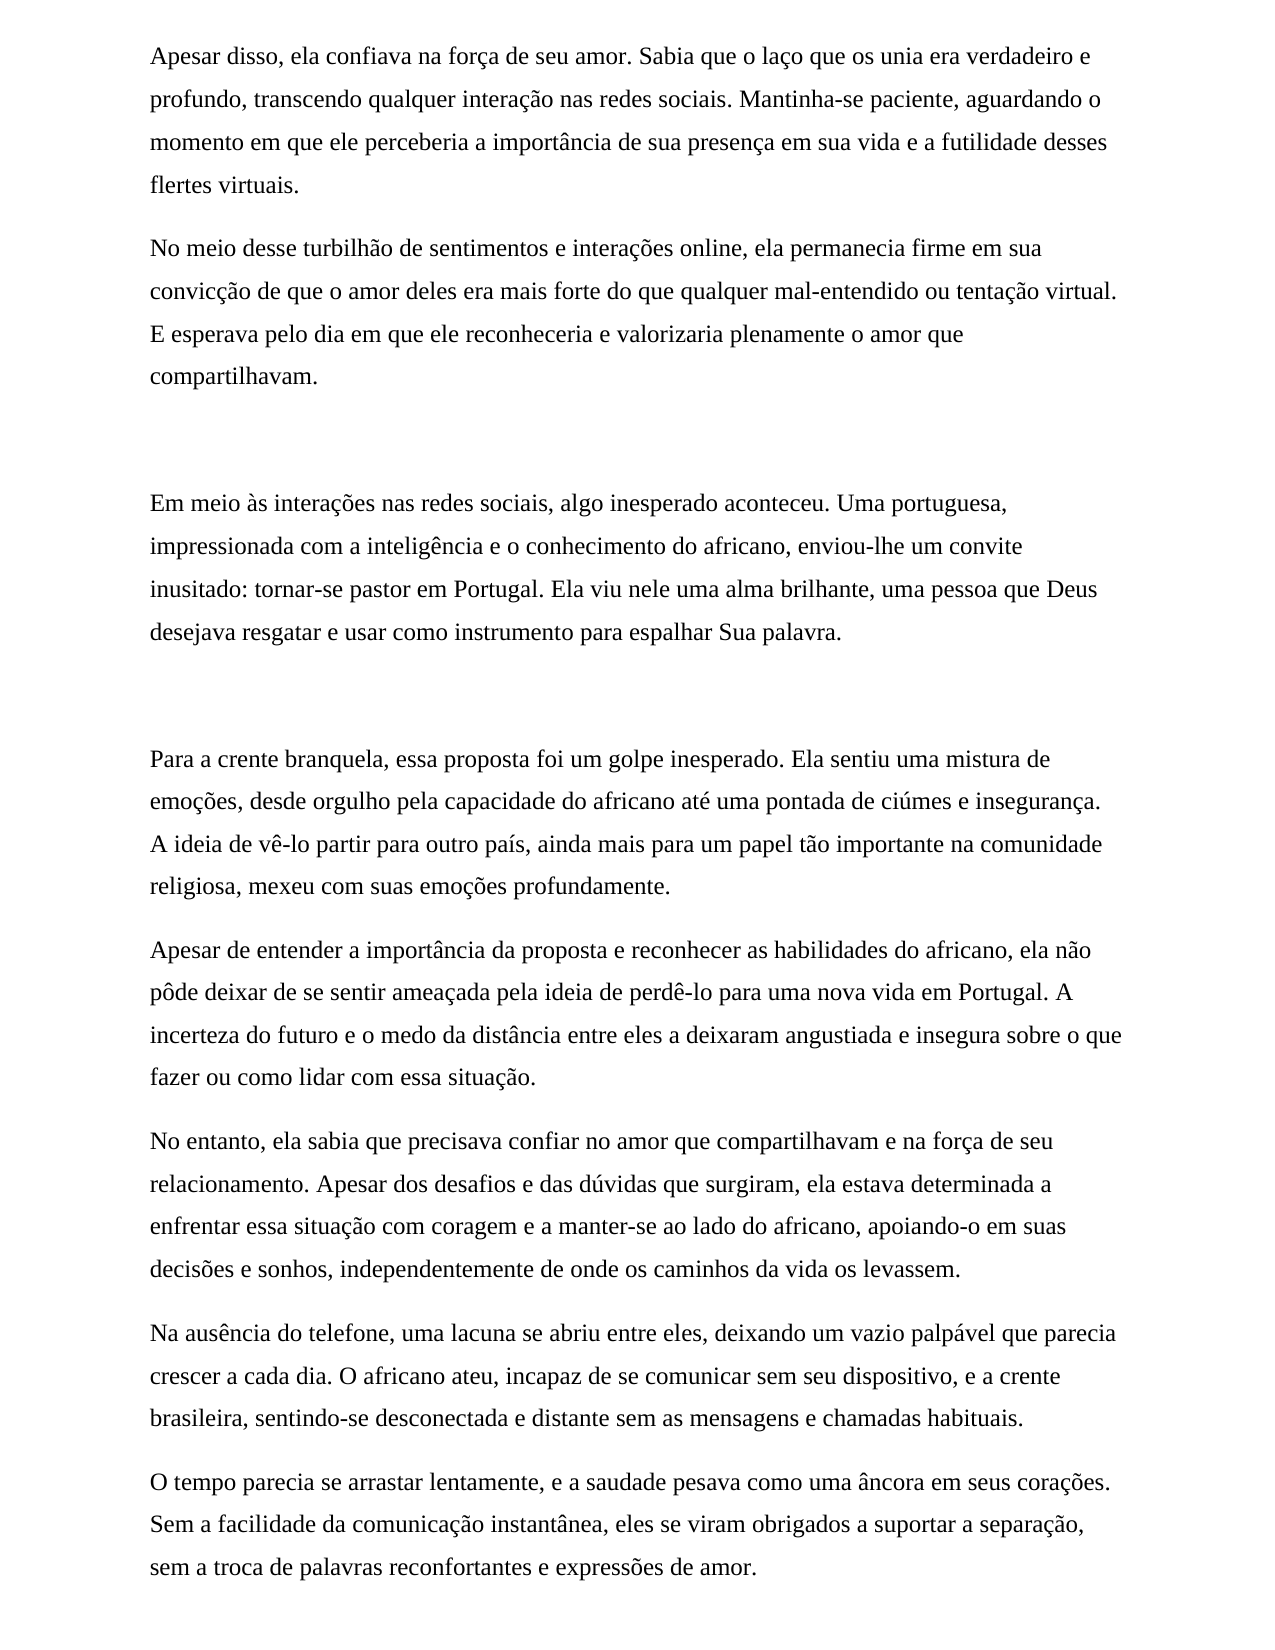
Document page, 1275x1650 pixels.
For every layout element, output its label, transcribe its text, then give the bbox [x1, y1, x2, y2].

text Para a crente branquela, essa proposta foi um golpe inesperado. Ela sentiu uma mistura de emoções, desde orgulho pela capacidade do africano até uma pontada de ciúmes e insegurança. A ideia de vê-lo partir para outro país, ainda mais para um papel tão importante na comunidade religiosa, mexeu com suas emoções profundamente. [149, 744, 1125, 900]
text No entanto, ela sabia que precisava confiar no amor que compartilhavam e na força de seu relacionamento. Apesar dos desafios e das dúvidas que surgiram, ela estava determinada a enfrentar essa situação com coragem e a manter-se ao lado do africano, apoiando-o em suas decisões e sonhos, independentemente de onde os caminhos da vida os levassem. [149, 1126, 1125, 1283]
text Em meio às interações nas redes sociais, algo inesperado aconteceu. Uma portuguesa, impressionada com a inteligência e o conhecimento do africano, enviou-lhe um convite inusitado: tornar-se pastor em Portugal. Ela viu nele uma alma brilhante, uma pessoa que Deus desejava resgatar e usar como instrumento para espalhar Sua palavra. [149, 488, 1125, 646]
text Apesar disso, ela confiava na força de seu amor. Sabia que o laço que os unia era verdadeiro e profundo, transcendo qualquer interação nas redes sociais. Mantinha-se paciente, aguardando o momento em que ele perceberia a importância de sua presença em sua vida e a futilidade desses flertes virtuais. [149, 41, 1125, 198]
text No meio desse turbilhão de sentimentos e interações online, ela permanecia firme em sua convicção de que o amor deles era mais forte do que qualquer mal-entendido ou tentação virtual. E esperava pelo dia em que ele reconheceria e valorizaria plenamente o amor que compartilhavam. [149, 233, 1125, 390]
text O tempo parecia se arrastar lentamente, e a saudade pesava como uma âncora em seus corações. Sem a facilidade da comunicação instantânea, eles se viram obrigados a suportar a separação, sem a troca de palavras reconfortantes e expressões de amor. [149, 1467, 1125, 1581]
text Na ausência do telefone, uma lacuna se abriu entre eles, deixando um vazio palpável que parecia crescer a cada dia. O africano ateu, incapaz de se comunicar sem seu dispositivo, e a crente brasileira, sentindo-se desconectada e distante sem as mensagens e chamadas habituais. [149, 1318, 1125, 1432]
text Apesar de entender a importância da proposta e reconhecer as habilidades do africano, ela não pôde deixar de se sentir ameaçada pela ideia de perdê-lo para uma nova vida em Portugal. A incerteza do futuro e o medo da distância entre eles a deixaram angustiada e insegura sobre o que fazer ou como lidar com essa situação. [149, 935, 1125, 1091]
